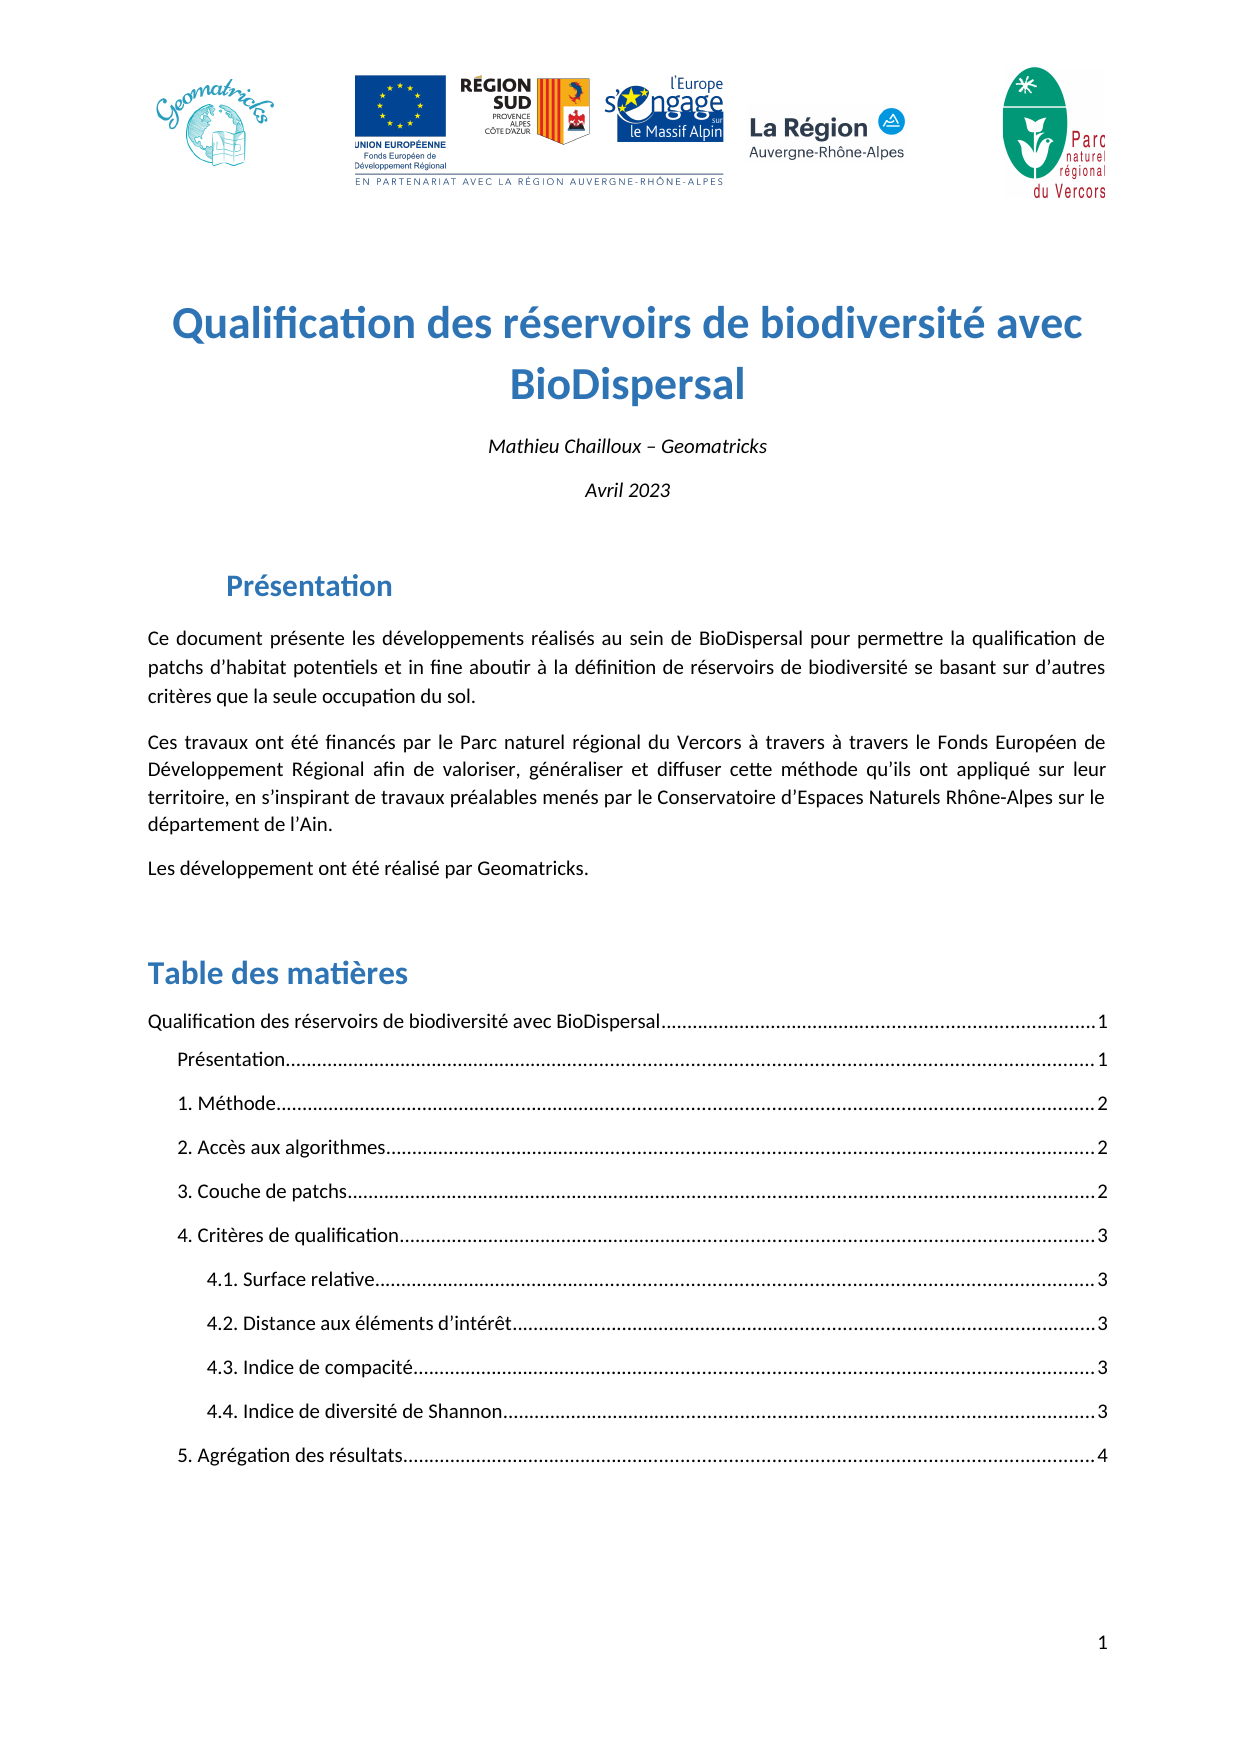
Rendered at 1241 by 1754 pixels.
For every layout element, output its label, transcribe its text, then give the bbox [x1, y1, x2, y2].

text Mathieu Chailloux – Geomatricks [148, 433, 1107, 458]
text 3. Couche de patchs 2 [177, 1178, 1107, 1204]
text Avril 2023 [148, 477, 1107, 502]
text 1. Méthode 2 [177, 1090, 1107, 1116]
picture [151, 75, 280, 174]
picture [355, 72, 724, 185]
picture [1002, 67, 1105, 198]
subtitle Présentation [185, 566, 1107, 604]
text 5. Agrégation des résultats 4 [177, 1443, 1107, 1468]
text Les développement ont été réalisé par Geomatricks. [148, 855, 1107, 881]
text Qualification des réservoirs de biodiversité avec BioDispersal 1 [148, 1008, 1107, 1034]
picture [745, 103, 910, 163]
subtitle Qualification des réservoirs de biodiversité avec BioDispersal [148, 294, 1107, 411]
text 4.1. Surface relative 3 [207, 1266, 1107, 1292]
text 4.3. Indice de compacité 3 [207, 1354, 1107, 1380]
text 4. Critères de qualification 3 [177, 1222, 1107, 1248]
subtitle Table des matières [148, 952, 1107, 992]
text 2. Accès aux algorithmes 2 [177, 1134, 1107, 1159]
text Ce document présente les développements réalisés au sein de BioDispersal pour permettre la qualification de patchs d’habitat potentiels et in fine aboutir à la définition de réservoirs de biodiversité se basant sur d’autres critères que la seule occupation du sol. [148, 625, 1107, 709]
text 4.2. Distance aux éléments d’intérêt 3 [207, 1310, 1107, 1336]
text 4.4. Indice de diversité de Shannon 3 [207, 1398, 1107, 1424]
text Ces travaux ont été financés par le Parc naturel régional du Vercors à travers à travers le Fonds Européen de Développement Régional afin de valoriser, généraliser et diffuser cette méthode qu’ils ont appliqué sur leur territoire, en s’inspirant de travaux préalables menés par le Conservatoire d’Espaces Naturels Rhône-Alpes sur le département de l’Ain. [148, 729, 1107, 837]
text Présentation 1 [177, 1046, 1107, 1071]
